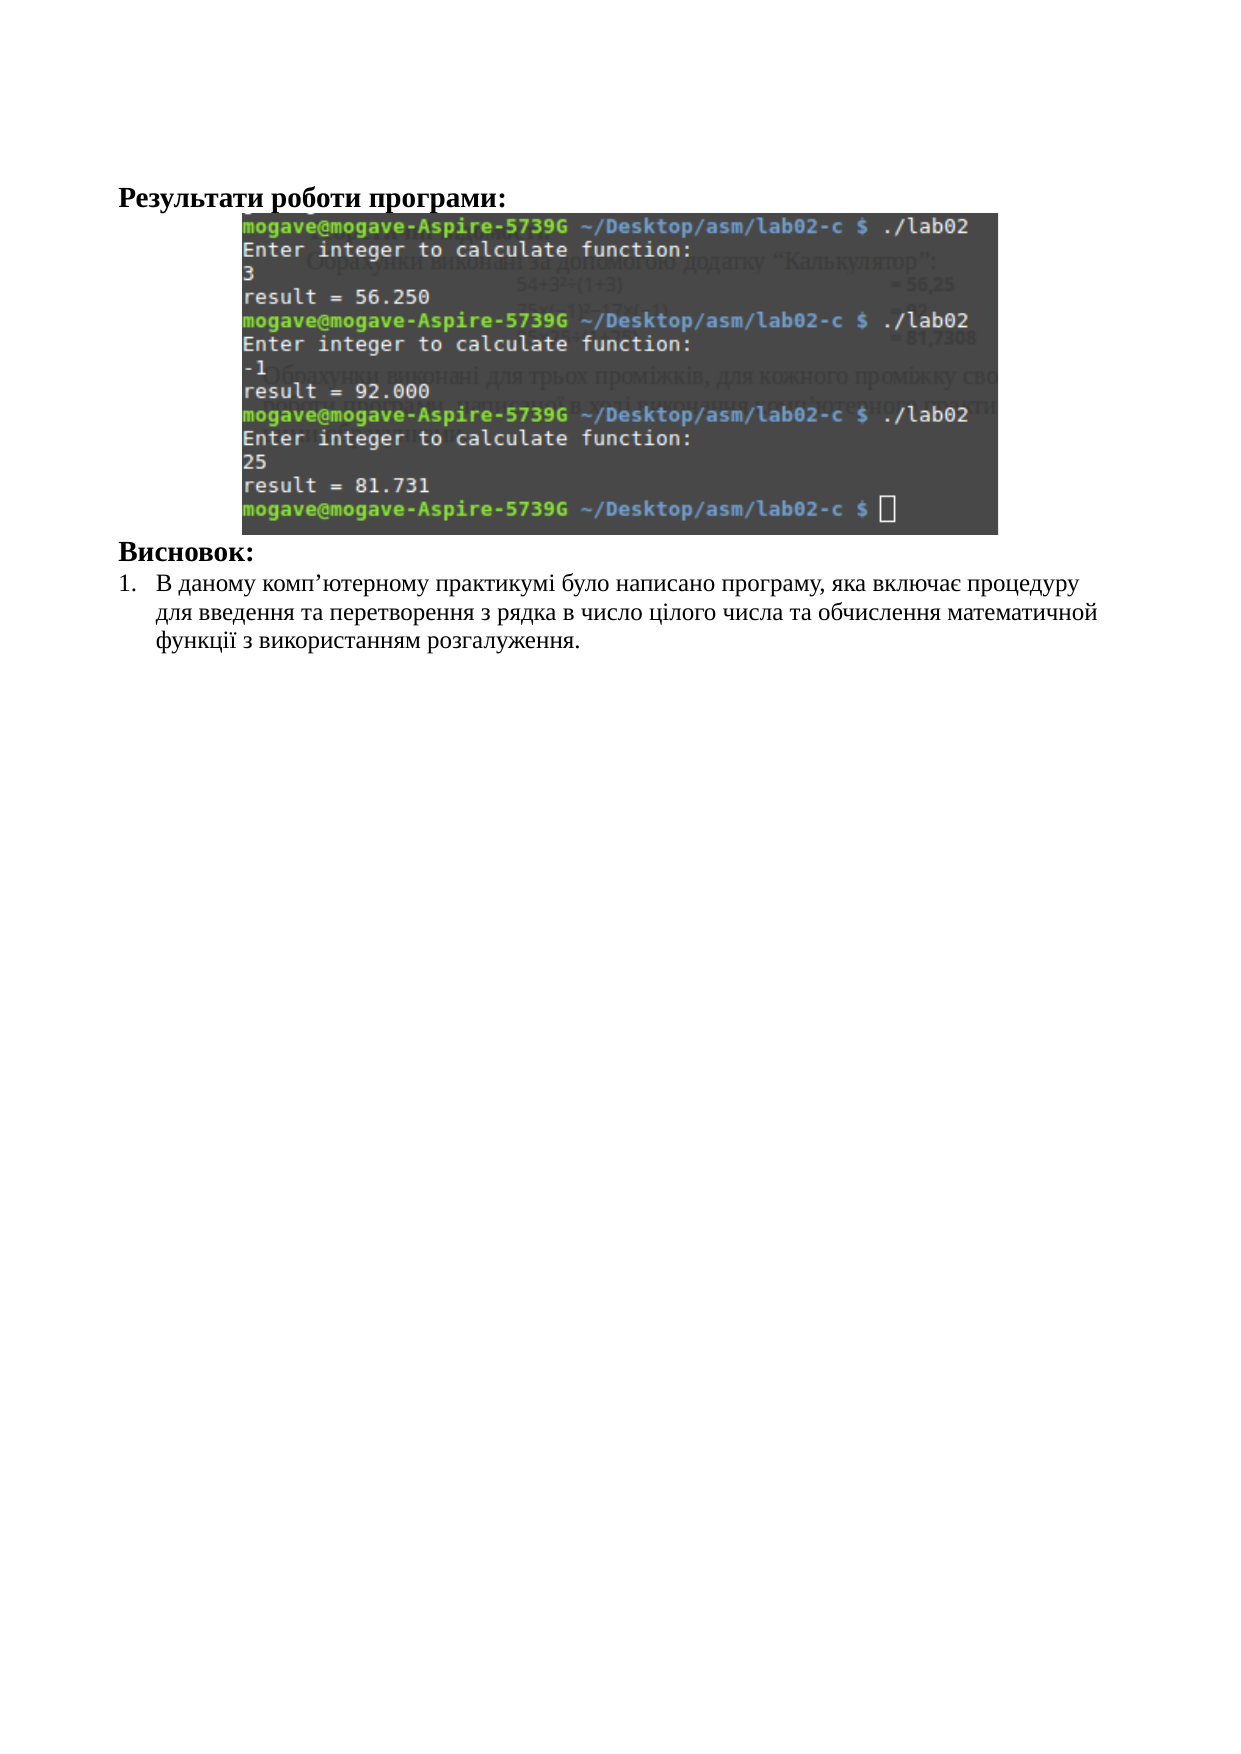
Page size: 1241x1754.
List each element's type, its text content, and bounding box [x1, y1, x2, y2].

list В даному комп’ютерному практикумі було написано програму, яка включає процедуру для введення та перетворення з рядка в число цілого числа та обчислення математичной функції з використанням розгалуження. [118, 568, 1122, 654]
picture [242, 213, 999, 535]
text Результати роботи програми: [118, 180, 1122, 214]
text Висновок: [118, 300, 1122, 568]
